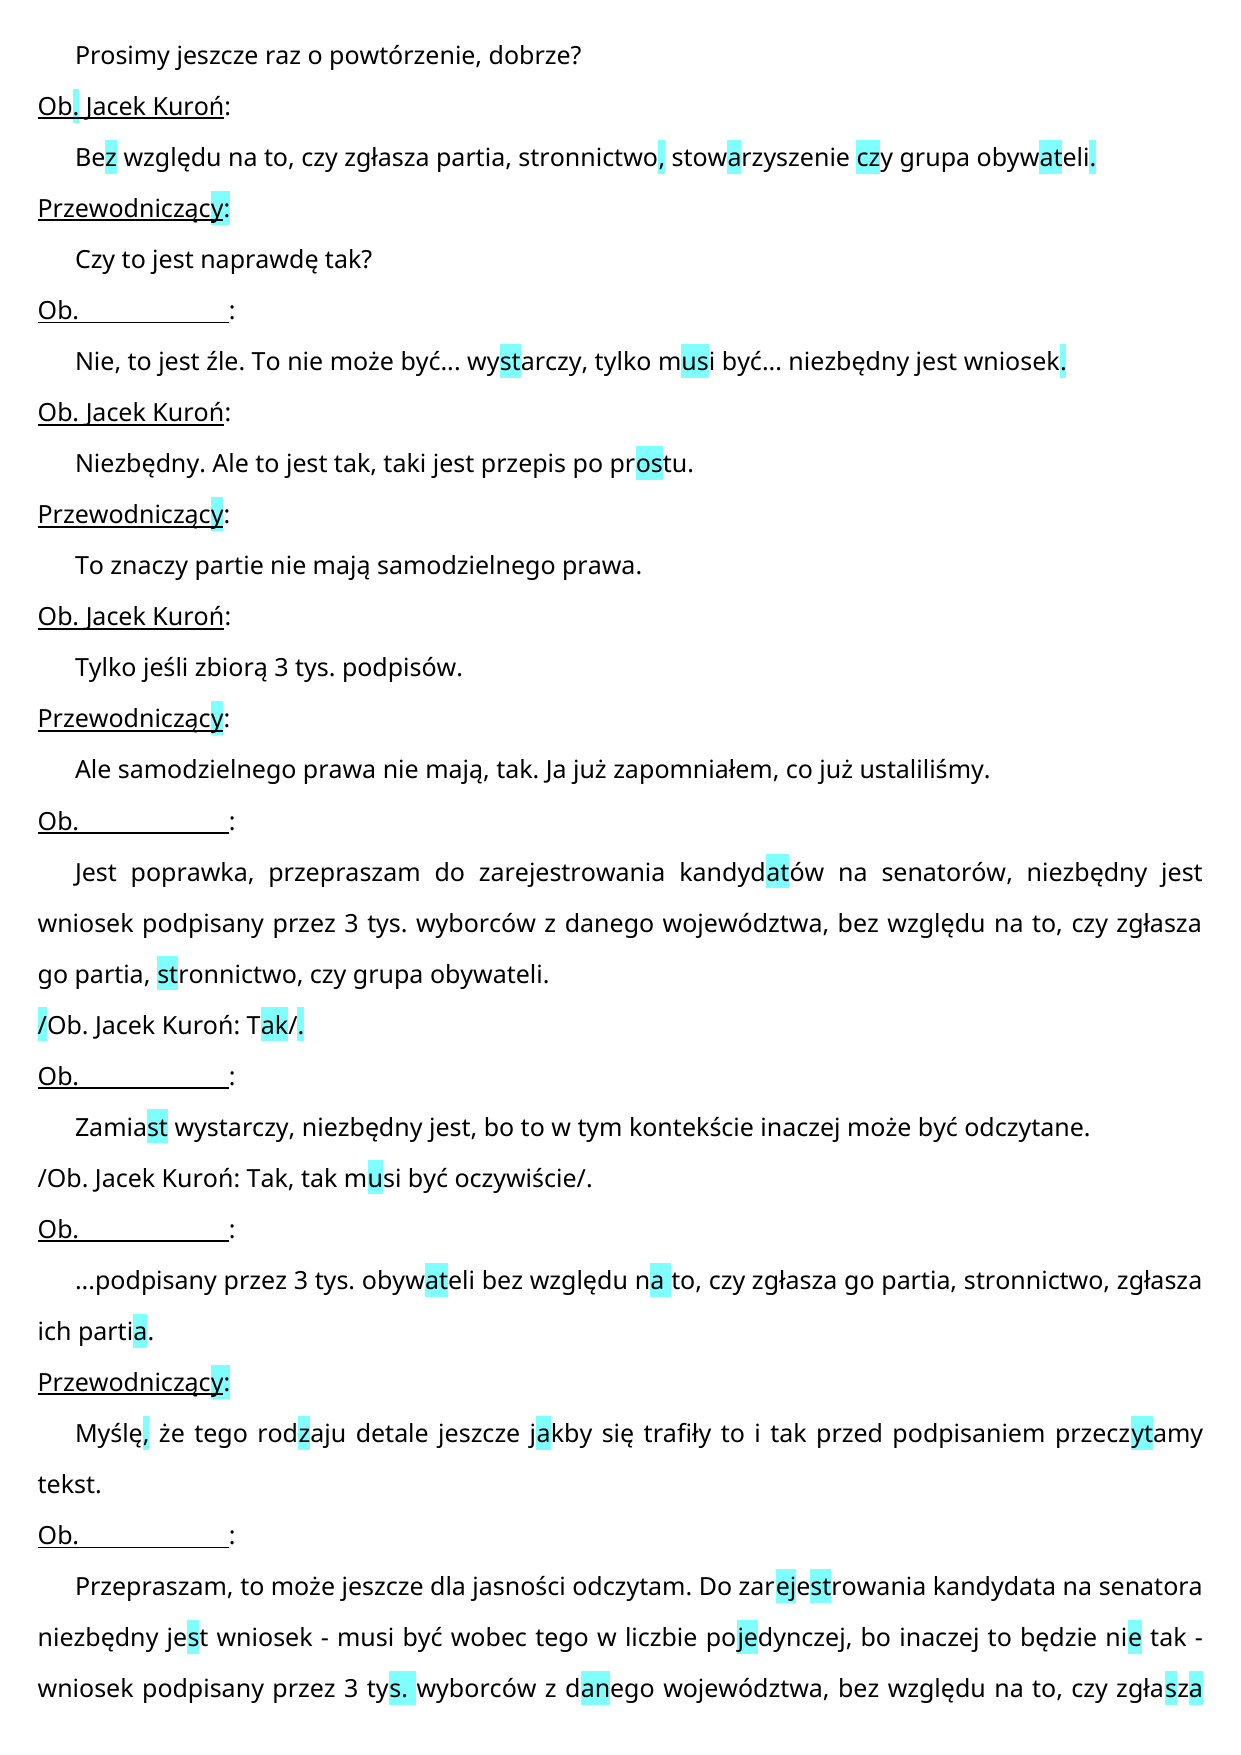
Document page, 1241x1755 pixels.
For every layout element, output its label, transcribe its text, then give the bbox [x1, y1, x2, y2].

text Bez względu na to, czy zgłasza partia, stronnictwo, stowarzyszenie czy grupa obywateli. [37, 139, 1203, 174]
text Myślę, że tego rodzaju detale jeszcze jakby się trafiły to i tak przed podpisaniem przeczytamy tekst. [37, 1416, 1203, 1501]
text Przepraszam, to może jeszcze dla jasności odczytam. Do zarejestrowania kandydata na senatora niezbędny jest wniosek - musi być wobec tego w liczbie pojedynczej, bo inaczej to będzie nie tak - wniosek podpisany przez 3 tys. wyborców z danego województwa, bez względu na to, czy zgłasza [37, 1569, 1203, 1705]
text To znaczy partie nie mają samodzielnego prawa. [37, 548, 1203, 582]
text Czy to jest naprawdę tak? [37, 242, 1203, 276]
text Prosimy jeszcze raz o powtórzenie, dobrze? [37, 37, 1203, 72]
text Przewodniczący: [37, 497, 1203, 531]
text Jest poprawka, przepraszam do zarejestrowania kandydatów na senatorów, niezbędny jest wniosek podpisany przez 3 tys. wyborców z danego województwa, bez względu na to, czy zgłasza go partia, stronnictwo, czy grupa obywateli. [37, 854, 1203, 990]
text Ob. : [37, 803, 1203, 837]
text Ale samodzielnego prawa nie mają, tak. Ja już zapomniałem, co już ustaliliśmy. [37, 752, 1203, 786]
text Zamiast wystarczy, niezbędny jest, bo to w tym kontekście inaczej może być odczytane. [37, 1109, 1203, 1143]
text /Ob. Jacek Kuroń: Tak, tak musi być oczywiście/. [37, 1160, 1203, 1194]
text Przewodniczący: [37, 701, 1203, 735]
text Tylko jeśli zbiorą 3 tys. podpisów. [37, 650, 1203, 684]
text Ob. : [37, 1211, 1203, 1246]
text ...podpisany przez 3 tys. obywateli bez względu na to, czy zgłasza go partia, stronnictwo, zgłasza ich partia. [37, 1262, 1203, 1348]
text Ob. Jacek Kuroń: [37, 599, 1203, 633]
text Niezbędny. Ale to jest tak, taki jest przepis po prostu. [37, 446, 1203, 480]
text Ob. : [37, 1058, 1203, 1092]
text Ob. : [37, 293, 1203, 327]
text Ob. : [37, 1518, 1203, 1552]
text Przewodniczący: [37, 1364, 1203, 1399]
text /Ob. Jacek Kuroń: Tak/. [37, 1007, 1203, 1041]
text Ob. Jacek Kuroń: [37, 88, 1203, 123]
text Przewodniczący: [37, 191, 1203, 225]
text Ob. Jacek Kuroń: [37, 395, 1203, 429]
text Nie, to jest źle. To nie może być... wystarczy, tylko musi być... niezbędny jest wniosek. [37, 344, 1203, 378]
